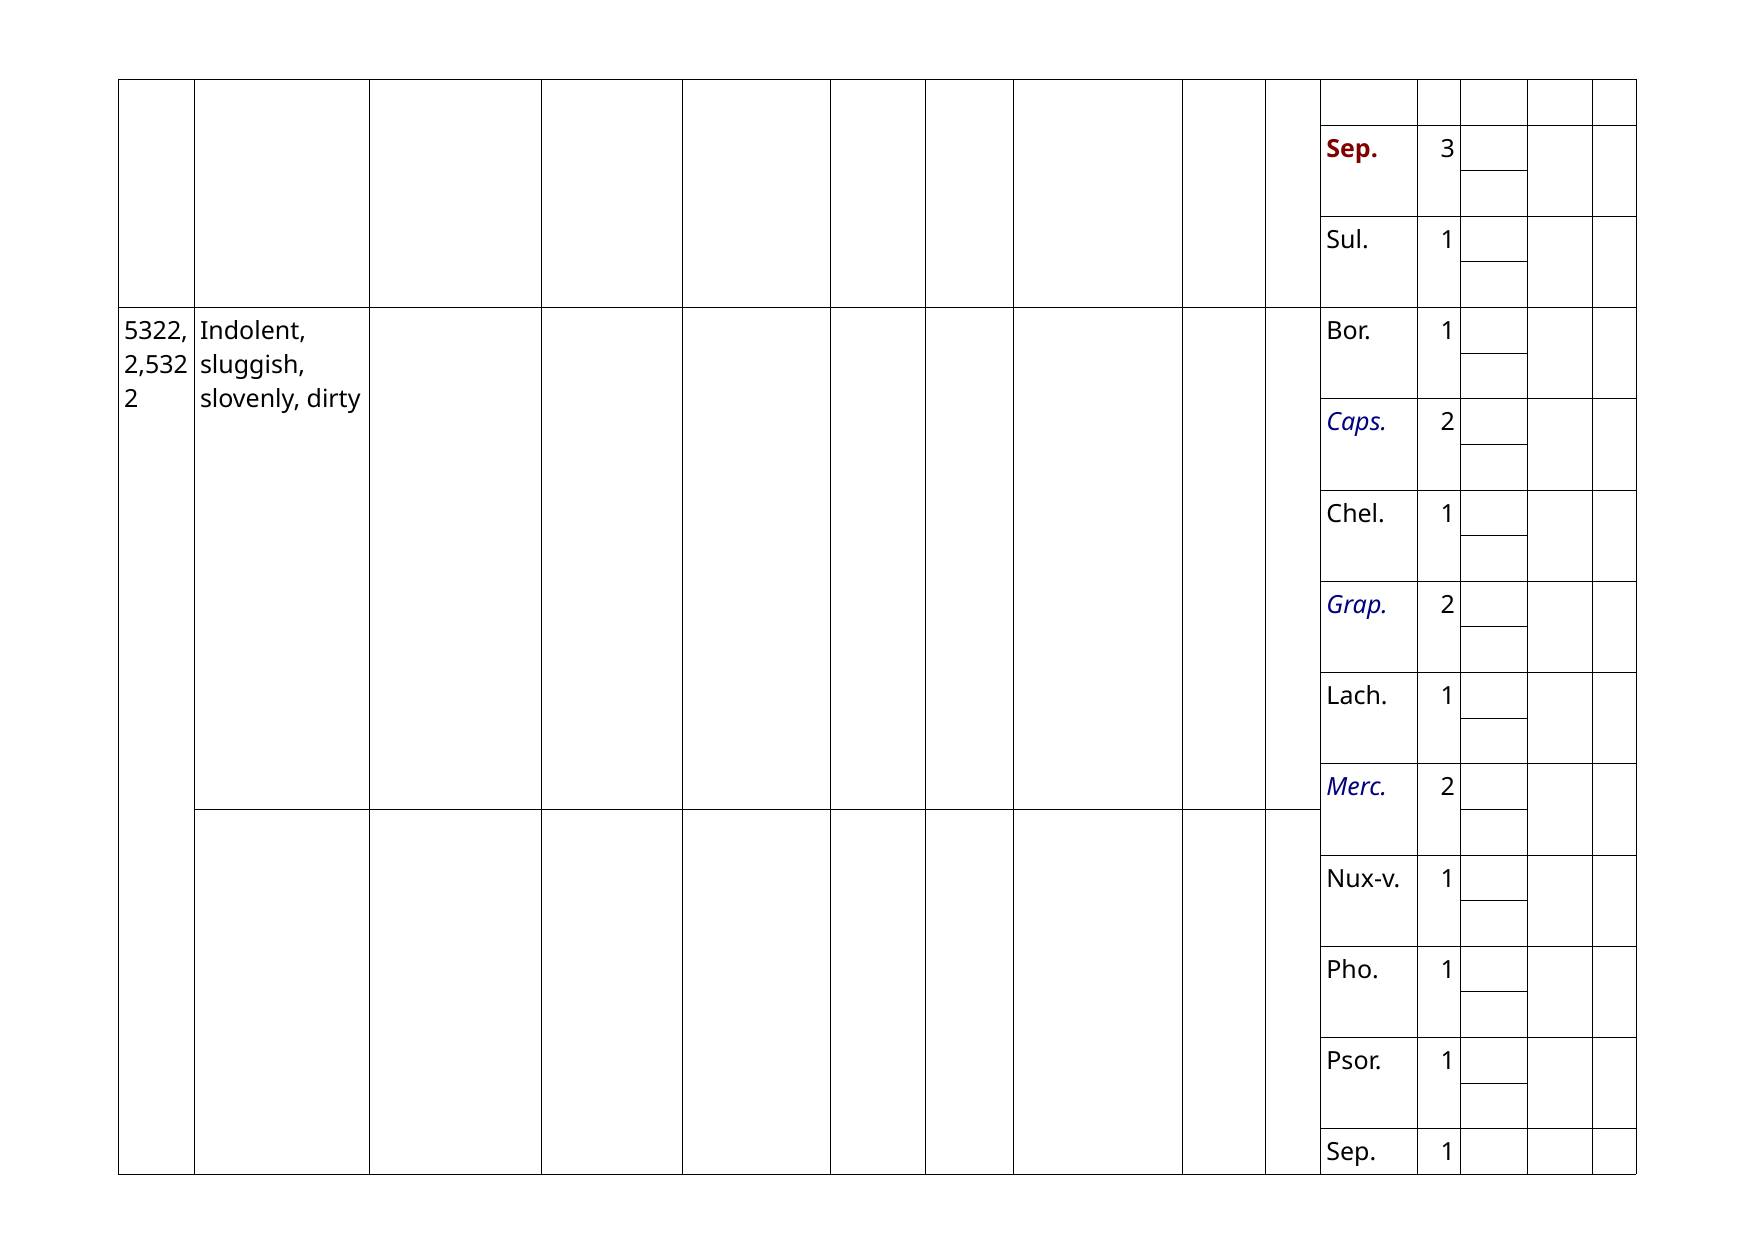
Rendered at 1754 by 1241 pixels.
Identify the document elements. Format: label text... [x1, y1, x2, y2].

table_cell [1528, 764, 1592, 854]
table_cell [370, 80, 541, 307]
table_cell 5322,2,5322 [119, 308, 194, 1174]
table_cell [1593, 582, 1636, 672]
table_cell [1528, 1129, 1592, 1174]
table_cell [370, 810, 541, 1174]
table_cell [1461, 627, 1527, 672]
table_cell [1266, 308, 1320, 809]
table_cell 2 [1418, 582, 1460, 672]
table_cell 2 [1418, 399, 1460, 489]
table_cell Sul. [1321, 217, 1417, 307]
table_cell [926, 308, 1013, 809]
table_cell Merc. [1321, 764, 1417, 854]
table_cell [1418, 80, 1460, 124]
table_cell [1528, 491, 1592, 581]
table_cell [1461, 719, 1527, 763]
table_cell 1 [1418, 217, 1460, 307]
table_cell [1593, 217, 1636, 307]
table_cell [1461, 992, 1527, 1037]
table_cell [370, 308, 541, 809]
table_cell [1528, 856, 1592, 946]
table_cell 1 [1418, 1129, 1460, 1174]
table_cell [1461, 1084, 1527, 1128]
table_cell [1593, 1129, 1636, 1174]
table_cell [1528, 126, 1592, 216]
table_cell [1461, 810, 1527, 854]
table_cell [1014, 810, 1182, 1174]
table_cell Bor. [1321, 308, 1417, 398]
table_cell Indolent, sluggish, slovenly, dirty [195, 308, 369, 809]
table_cell [1014, 80, 1182, 307]
table_cell [542, 80, 682, 307]
table_cell Nux-v. [1321, 856, 1417, 946]
table_cell [1593, 856, 1636, 946]
table_cell Sep. [1321, 1129, 1417, 1174]
table_cell 1 [1418, 856, 1460, 946]
table_cell [1321, 80, 1417, 124]
table_cell [1461, 491, 1527, 535]
table_cell [1461, 536, 1527, 581]
table_cell 1 [1418, 947, 1460, 1037]
table_cell [1528, 947, 1592, 1037]
table_cell Grap. [1321, 582, 1417, 672]
table_cell [1461, 171, 1527, 216]
table_cell 1 [1418, 673, 1460, 763]
table_cell [1461, 445, 1527, 489]
table_cell [1528, 217, 1592, 307]
table_cell [1528, 673, 1592, 763]
table_cell [542, 308, 682, 809]
table_cell [1461, 947, 1527, 991]
table_cell [1528, 1038, 1592, 1128]
table_cell [683, 80, 830, 307]
table_cell [1461, 126, 1527, 170]
table_cell [1461, 1129, 1527, 1174]
table_cell [1593, 673, 1636, 763]
table_cell [1528, 80, 1592, 124]
table_cell [1593, 947, 1636, 1037]
table_cell [1461, 1038, 1527, 1083]
table_cell [926, 810, 1013, 1174]
table_cell [683, 810, 830, 1174]
table_cell [1461, 308, 1527, 353]
table_cell [1461, 764, 1527, 809]
table_cell 1 [1418, 1038, 1460, 1128]
table_cell [1528, 582, 1592, 672]
table_cell [1461, 262, 1527, 307]
table_cell [1593, 399, 1636, 489]
table_cell [1266, 810, 1320, 1174]
table_cell [831, 308, 925, 809]
table_cell [1528, 308, 1592, 398]
table_cell [1461, 217, 1527, 261]
table_cell [1461, 901, 1527, 946]
table_cell [831, 810, 925, 1174]
table_cell [1593, 1038, 1636, 1128]
table_cell 2 [1418, 764, 1460, 854]
table_cell [1461, 673, 1527, 718]
table_cell [1183, 308, 1265, 809]
table_cell Caps. [1321, 399, 1417, 489]
table_cell [1461, 399, 1527, 444]
table_cell 3 [1418, 126, 1460, 216]
table_cell [1461, 582, 1527, 626]
table_cell [1014, 308, 1182, 809]
table_cell [1593, 80, 1636, 124]
table_cell [1461, 354, 1527, 398]
table_cell [1528, 399, 1592, 489]
table_cell [1461, 80, 1527, 124]
table_cell [195, 80, 369, 307]
table_cell [1593, 126, 1636, 216]
table_cell [542, 810, 682, 1174]
table_cell Psor. [1321, 1038, 1417, 1128]
table_cell [1593, 491, 1636, 581]
table_cell [1266, 80, 1320, 307]
table_cell [831, 80, 925, 307]
table_cell [1183, 810, 1265, 1174]
table_cell [1593, 764, 1636, 854]
table_cell [119, 80, 194, 307]
table_cell [926, 80, 1013, 307]
table_cell Sep. [1321, 126, 1417, 216]
table_cell Pho. [1321, 947, 1417, 1037]
table_cell [1593, 308, 1636, 398]
table_cell 1 [1418, 491, 1460, 581]
table_cell [683, 308, 830, 809]
table_cell Chel. [1321, 491, 1417, 581]
table_cell 1 [1418, 308, 1460, 398]
table_cell [1183, 80, 1265, 307]
table_cell [195, 810, 369, 1174]
table_cell Lach. [1321, 673, 1417, 763]
table_cell [1461, 856, 1527, 900]
